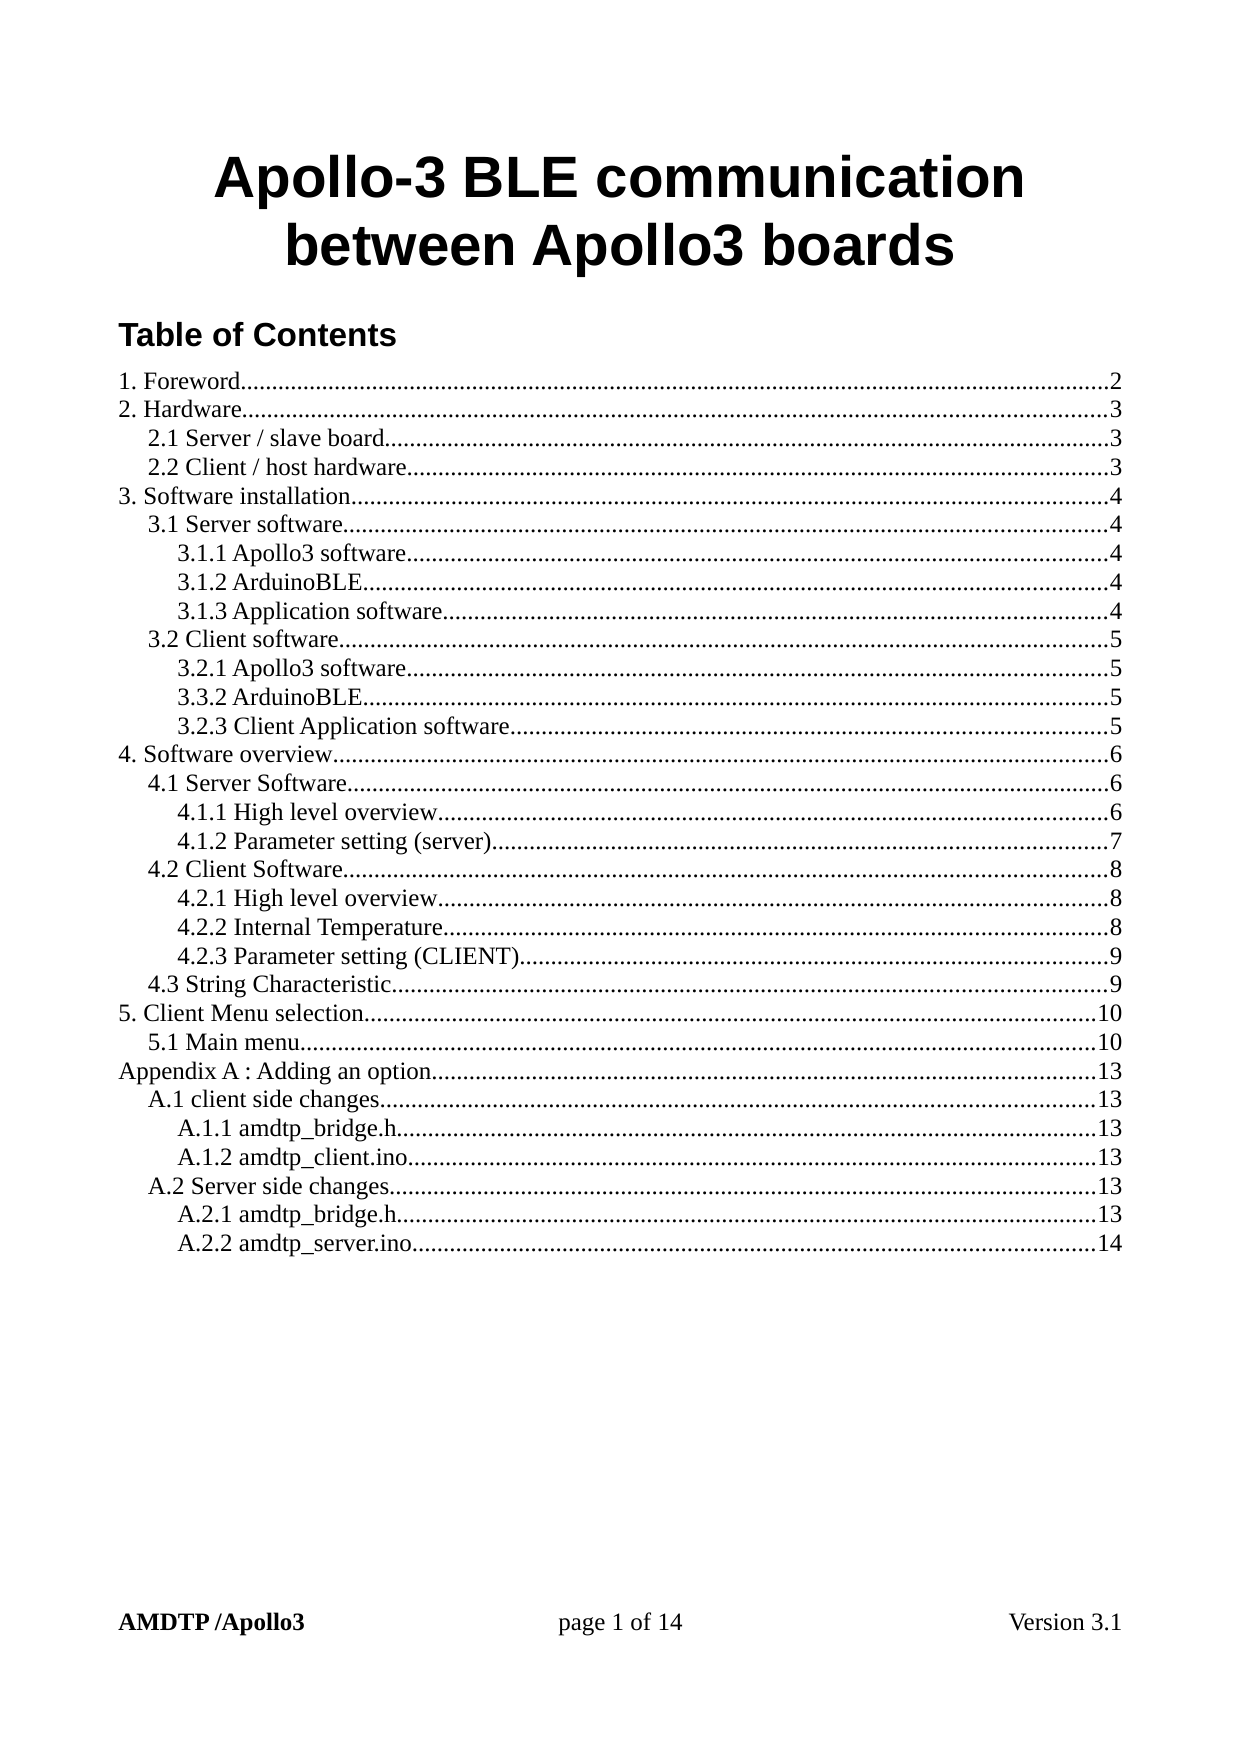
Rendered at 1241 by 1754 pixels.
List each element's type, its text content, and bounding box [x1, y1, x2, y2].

text 3.2 Client software 5 [148, 624, 1122, 653]
text 2.2 Client / host hardware 3 [148, 452, 1122, 481]
text 1. Foreword 2 [118, 366, 1122, 394]
text A.2 Server side changes 13 [148, 1171, 1122, 1199]
text 3.1.3 Application software 4 [177, 596, 1122, 624]
text 4. Software overview 6 [118, 739, 1122, 768]
text A.1.1 amdtp_bridge.h 13 [177, 1113, 1122, 1142]
title Apollo-3 BLE communication between Apollo3 boards [118, 143, 1122, 277]
text 3.2.1 Apollo3 software 5 [177, 653, 1122, 682]
text 3.1 Server software 4 [148, 509, 1122, 538]
text 4.2.2 Internal Temperature 8 [177, 912, 1122, 941]
text 4.2 Client Software 8 [148, 854, 1122, 883]
text 4.3 String Characteristic 9 [148, 969, 1122, 998]
text 4.1.1 High level overview 6 [177, 797, 1122, 826]
text A.1 client side changes 13 [148, 1084, 1122, 1113]
text 4.2.3 Parameter setting (CLIENT) 9 [177, 941, 1122, 969]
text 3.3.2 ArduinoBLE 5 [177, 682, 1122, 711]
text A.1.2 amdtp_client.ino 13 [177, 1142, 1122, 1171]
text 4.1 Server Software 6 [148, 768, 1122, 797]
text 2.1 Server / slave board 3 [148, 423, 1122, 452]
text 4.1.2 Parameter setting (server) 7 [177, 826, 1122, 854]
text 3.1.1 Apollo3 software 4 [177, 538, 1122, 567]
text 5.1 Main menu 10 [148, 1027, 1122, 1056]
text 4.2.1 High level overview 8 [177, 883, 1122, 912]
text 3. Software installation 4 [118, 481, 1122, 509]
text 5. Client Menu selection 10 [118, 998, 1122, 1027]
text A.2.2 amdtp_server.ino 14 [177, 1228, 1122, 1257]
text 3.2.3 Client Application software 5 [177, 711, 1122, 739]
text A.2.1 amdtp_bridge.h 13 [177, 1199, 1122, 1228]
text 3.1.2 ArduinoBLE 4 [177, 567, 1122, 596]
text Appendix A : Adding an option 13 [118, 1056, 1122, 1084]
text 2. Hardware 3 [118, 394, 1122, 423]
subtitle Table of Contents [118, 315, 1122, 353]
